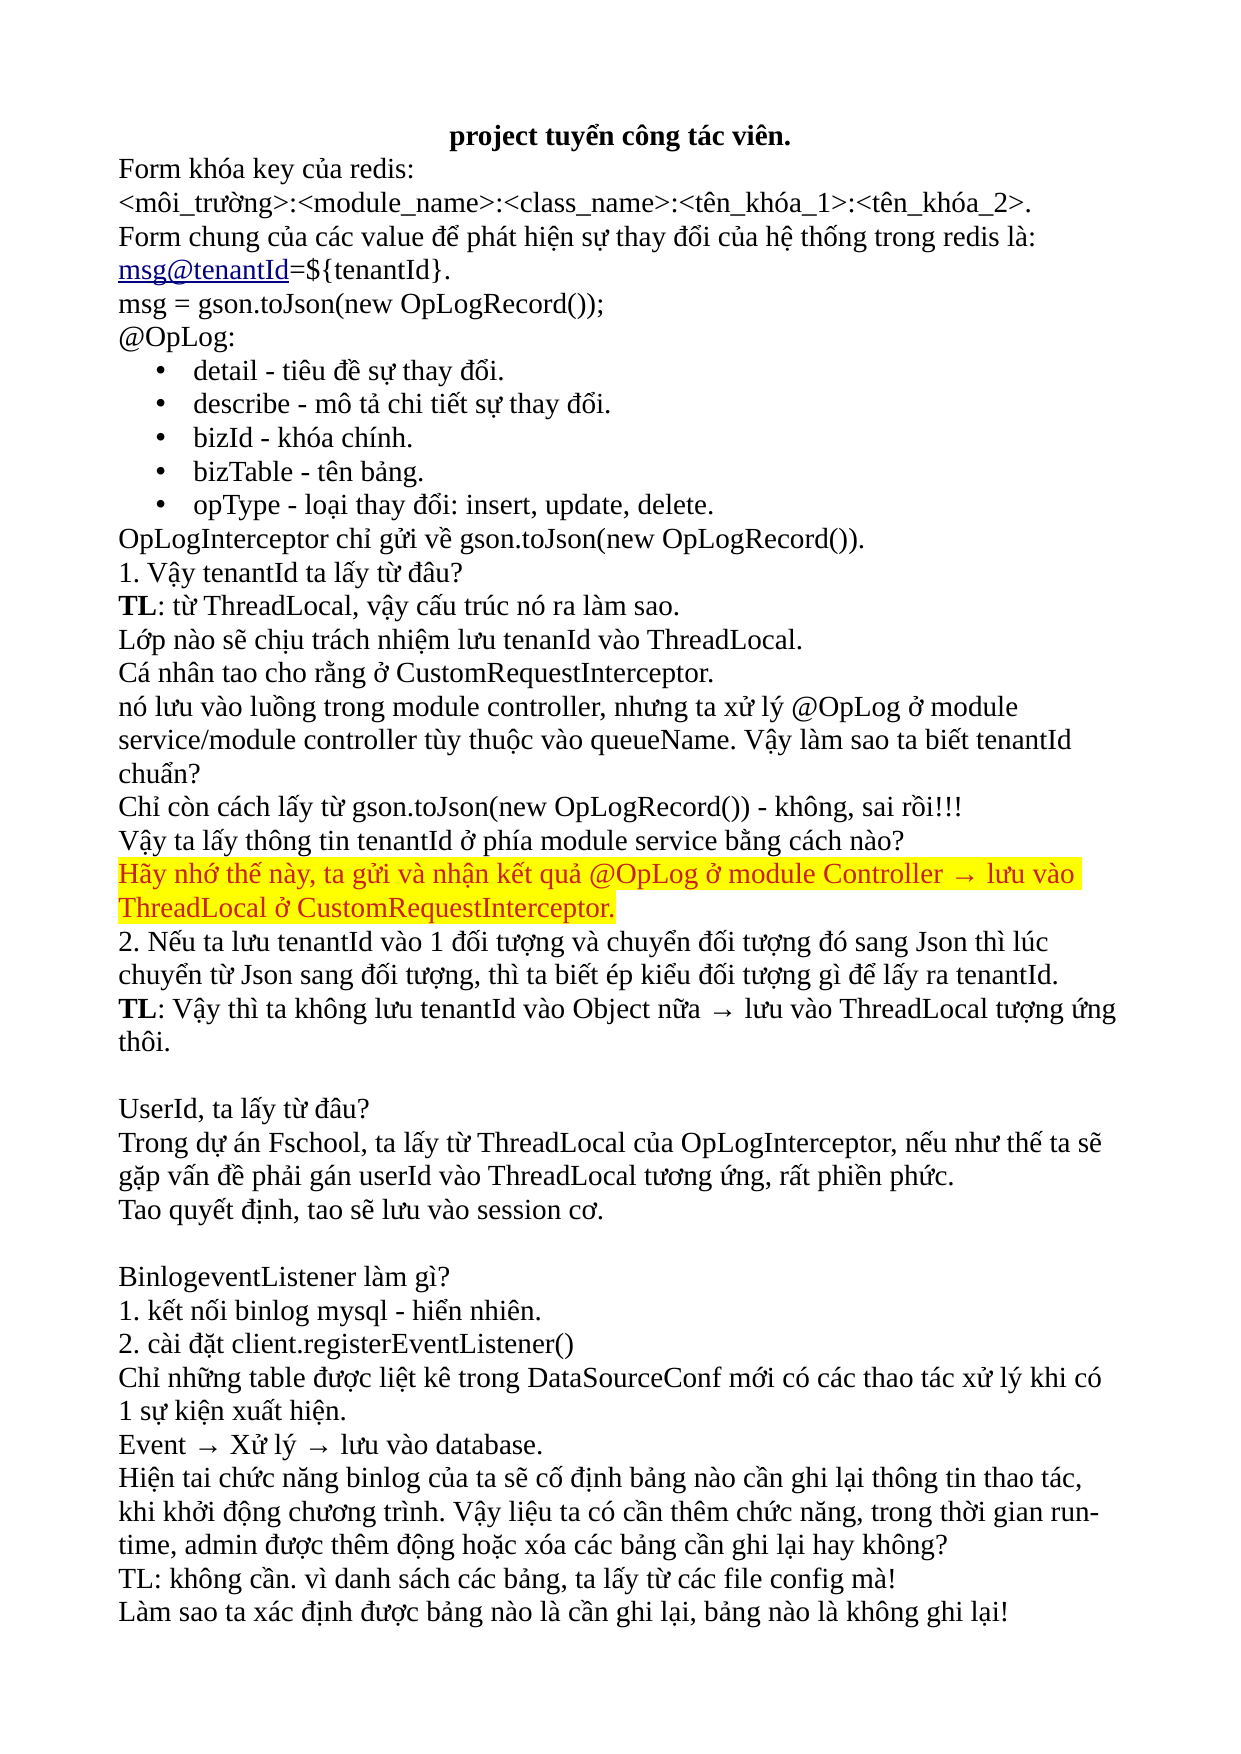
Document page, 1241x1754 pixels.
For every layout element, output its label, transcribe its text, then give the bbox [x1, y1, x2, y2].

text Event → Xử lý → lưu vào database. [118, 1427, 1122, 1460]
text 1. Vậy tenantId ta lấy từ đâu? [118, 555, 1122, 588]
text @OpLog: [118, 319, 1122, 353]
text Tao quyết định, tao sẽ lưu vào session cơ. [118, 1192, 1122, 1226]
text Trong dự án Fschool, ta lấy từ ThreadLocal của OpLogInterceptor, nếu như thế ta sẽ gặp vấn đề phải gán userId vào ThreadLocal tương ứng, rất phiền phức. [118, 1125, 1122, 1192]
text project tuyển công tác viên. [118, 118, 1122, 152]
text Form khóa key của redis: [118, 152, 1122, 185]
text BinlogeventListener làm gì? [118, 1259, 1122, 1293]
text msg = gson.toJson(new OpLogRecord()); [118, 286, 1122, 319]
text Làm sao ta xác định được bảng nào là cần ghi lại, bảng nào là không ghi lại! [118, 1594, 1122, 1628]
text Chỉ những table được liệt kê trong DataSourceConf mới có các thao tác xử lý khi có 1 sự kiện xuất hiện. [118, 1360, 1122, 1427]
text Vậy ta lấy thông tin tenantId ở phía module service bằng cách nào? [118, 823, 1122, 857]
text nó lưu vào luồng trong module controller, nhưng ta xử lý @OpLog ở module service/module controller tùy thuộc vào queueName. Vậy làm sao ta biết tenantId chuẩn? [118, 689, 1122, 789]
text msg@tenantId=${tenantId}. [118, 252, 1122, 286]
text TL: Vậy thì ta không lưu tenantId vào Object nữa → lưu vào ThreadLocal tượng ứng thôi. [118, 991, 1122, 1058]
text Hiện tai chức năng binlog của ta sẽ cố định bảng nào cần ghi lại thông tin thao tác, khi khởi động chương trình. Vậy liệu ta có cần thêm chức năng, trong thời gian run-time, admin được thêm động hoặc xóa các bảng cần ghi lại hay không? [118, 1460, 1122, 1561]
text OpLogInterceptor chỉ gửi về gson.toJson(new OpLogRecord()). [118, 521, 1122, 555]
text TL: không cần. vì danh sách các bảng, ta lấy từ các file config mà! [118, 1561, 1122, 1594]
text 1. kết nối binlog mysql - hiển nhiên. [118, 1293, 1122, 1326]
text Cá nhân tao cho rằng ở CustomRequestInterceptor. [118, 655, 1122, 689]
text Lớp nào sẽ chịu trách nhiệm lưu tenanId vào ThreadLocal. [118, 622, 1122, 655]
list detail - tiêu đề sự thay đổi. [156, 353, 1122, 387]
list bizId - khóa chính. [156, 420, 1122, 454]
text UserId, ta lấy từ đâu? [118, 1091, 1122, 1125]
text 2. Nếu ta lưu tenantId vào 1 đối tượng và chuyển đối tượng đó sang Json thì lúc chuyển từ Json sang đối tượng, thì ta biết ép kiểu đối tượng gì để lấy ra tenantId. [118, 924, 1122, 991]
text <môi_trường>:<module_name>:<class_name>:<tên_khóa_1>:<tên_khóa_2>. [118, 185, 1122, 219]
text Chỉ còn cách lấy từ gson.toJson(new OpLogRecord()) - không, sai rồi!!! [118, 789, 1122, 823]
list opType - loại thay đổi: insert, update, delete. [156, 487, 1122, 521]
list bizTable - tên bảng. [156, 454, 1122, 487]
text Form chung của các value để phát hiện sự thay đổi của hệ thống trong redis là: [118, 219, 1122, 252]
text Hãy nhớ thế này, ta gửi và nhận kết quả @OpLog ở module Controller → lưu vào ThreadLocal ở CustomRequestInterceptor. [118, 857, 1122, 924]
text 2. cài đặt client.registerEventListener() [118, 1326, 1122, 1360]
list describe - mô tả chi tiết sự thay đổi. [156, 387, 1122, 420]
text TL: từ ThreadLocal, vậy cấu trúc nó ra làm sao. [118, 588, 1122, 622]
